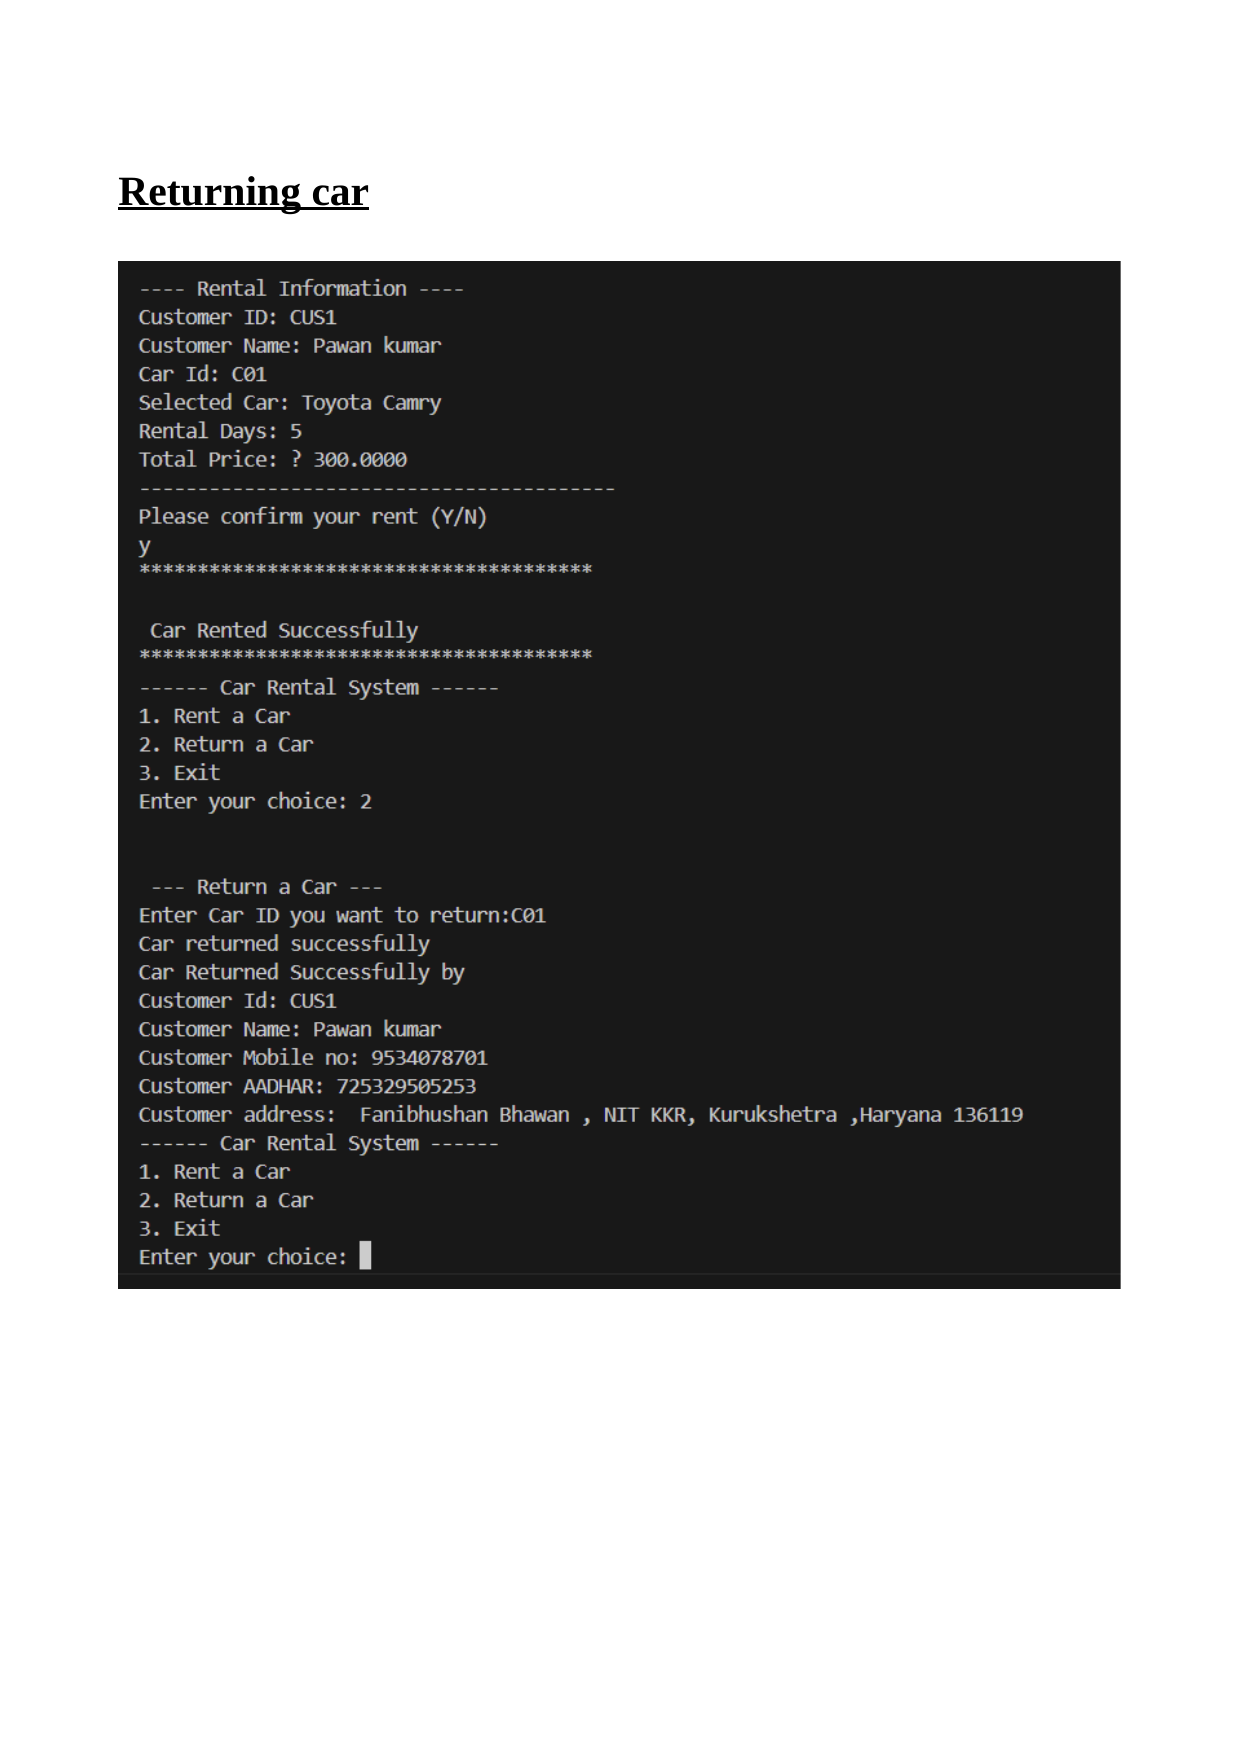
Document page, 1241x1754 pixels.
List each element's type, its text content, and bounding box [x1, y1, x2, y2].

text Returning car [118, 166, 1122, 214]
